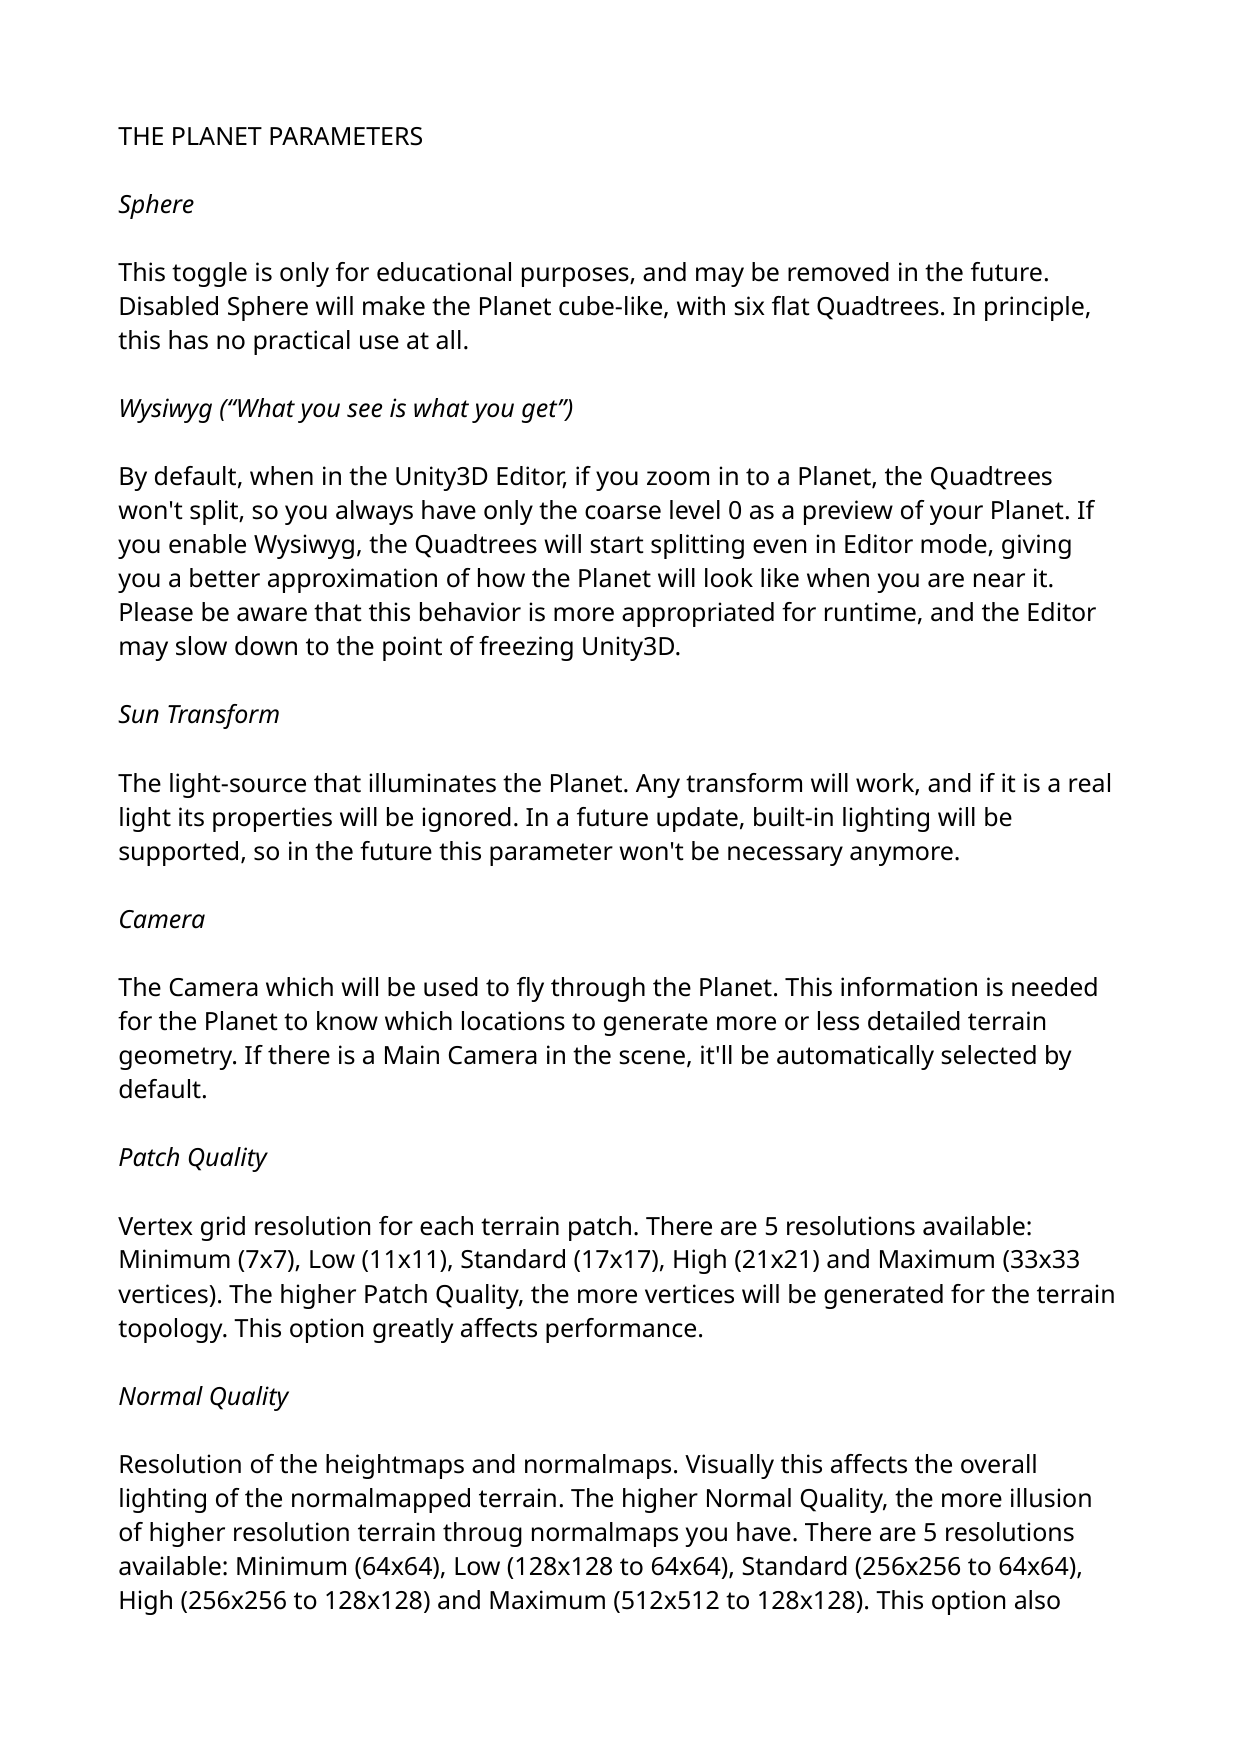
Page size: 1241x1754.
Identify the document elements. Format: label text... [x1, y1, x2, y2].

text This toggle is only for educational purposes, and may be removed in the future. Disabled Sphere will make the Planet cube-like, with six flat Quadtrees. In principle, this has no practical use at all. [118, 254, 1122, 357]
text Camera [118, 902, 1122, 936]
text Resolution of the heightmaps and normalmaps. Visually this affects the overall lighting of the normalmapped terrain. The higher Normal Quality, the more illusion of higher resolution terrain throug normalmaps you have. There are 5 resolutions available: Minimum (64x64), Low (128x128 to 64x64), Standard (256x256 to 64x64), High (256x256 to 128x128) and Maximum (512x512 to 128x128). This option also [118, 1447, 1122, 1617]
text Sun Transform [118, 697, 1122, 731]
text The light-source that illuminates the Planet. Any transform will work, and if it is a real light its properties will be ignored. In a future update, built-in lighting will be supported, so in the future this parameter won't be necessary anymore. [118, 765, 1122, 867]
text Vertex grid resolution for each terrain patch. There are 5 resolutions available: Minimum (7x7), Low (11x11), Standard (17x17), High (21x21) and Maximum (33x33 vertices). The higher Patch Quality, the more vertices will be generated for the terrain topology. This option greatly affects performance. [118, 1208, 1122, 1344]
text The Camera which will be used to fly through the Planet. This information is needed for the Planet to know which locations to generate more or less detailed terrain geometry. If there is a Main Camera in the scene, it'll be automatically selected by default. [118, 970, 1122, 1106]
text Patch Quality [118, 1140, 1122, 1174]
text Sphere [118, 186, 1122, 220]
text Normal Quality [118, 1378, 1122, 1412]
text By default, when in the Unity3D Editor, if you zoom in to a Planet, the Quadtrees won't split, so you always have only the coarse level 0 as a preview of your Planet. If you enable Wysiwyg, the Quadtrees will start splitting even in Editor mode, giving you a better approximation of how the Planet will look like when you are near it. Please be aware that this behavior is more appropriated for runtime, and the Editor may slow down to the point of freezing Unity3D. [118, 459, 1122, 663]
text Wysiwyg (“What you see is what you get”) [118, 391, 1122, 425]
text THE PLANET PARAMETERS [118, 118, 1122, 152]
